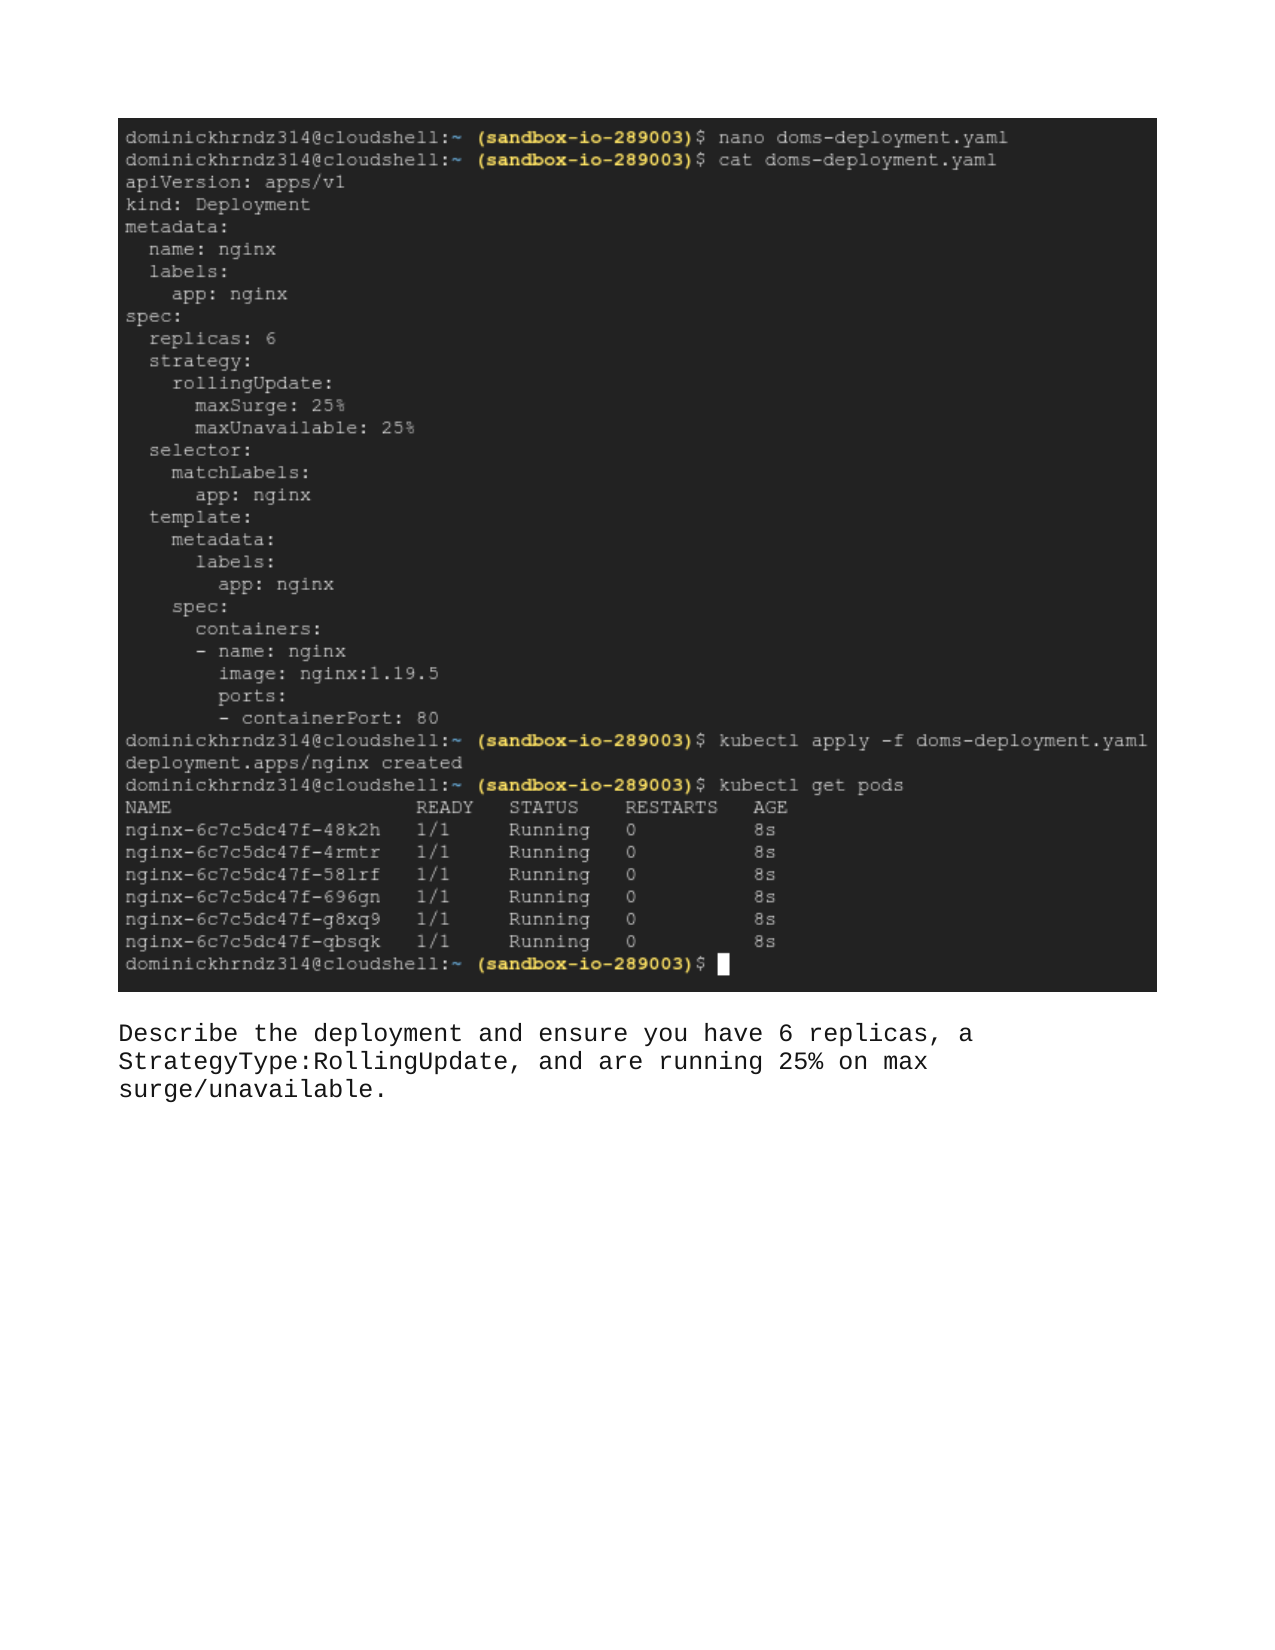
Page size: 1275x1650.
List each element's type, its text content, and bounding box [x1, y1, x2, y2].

picture [118, 118, 1157, 992]
text Describe the deployment and ensure you have 6 replicas, a StrategyType:RollingUpdate, and are running 25% on max surge/unavailable. [118, 1020, 1157, 1105]
